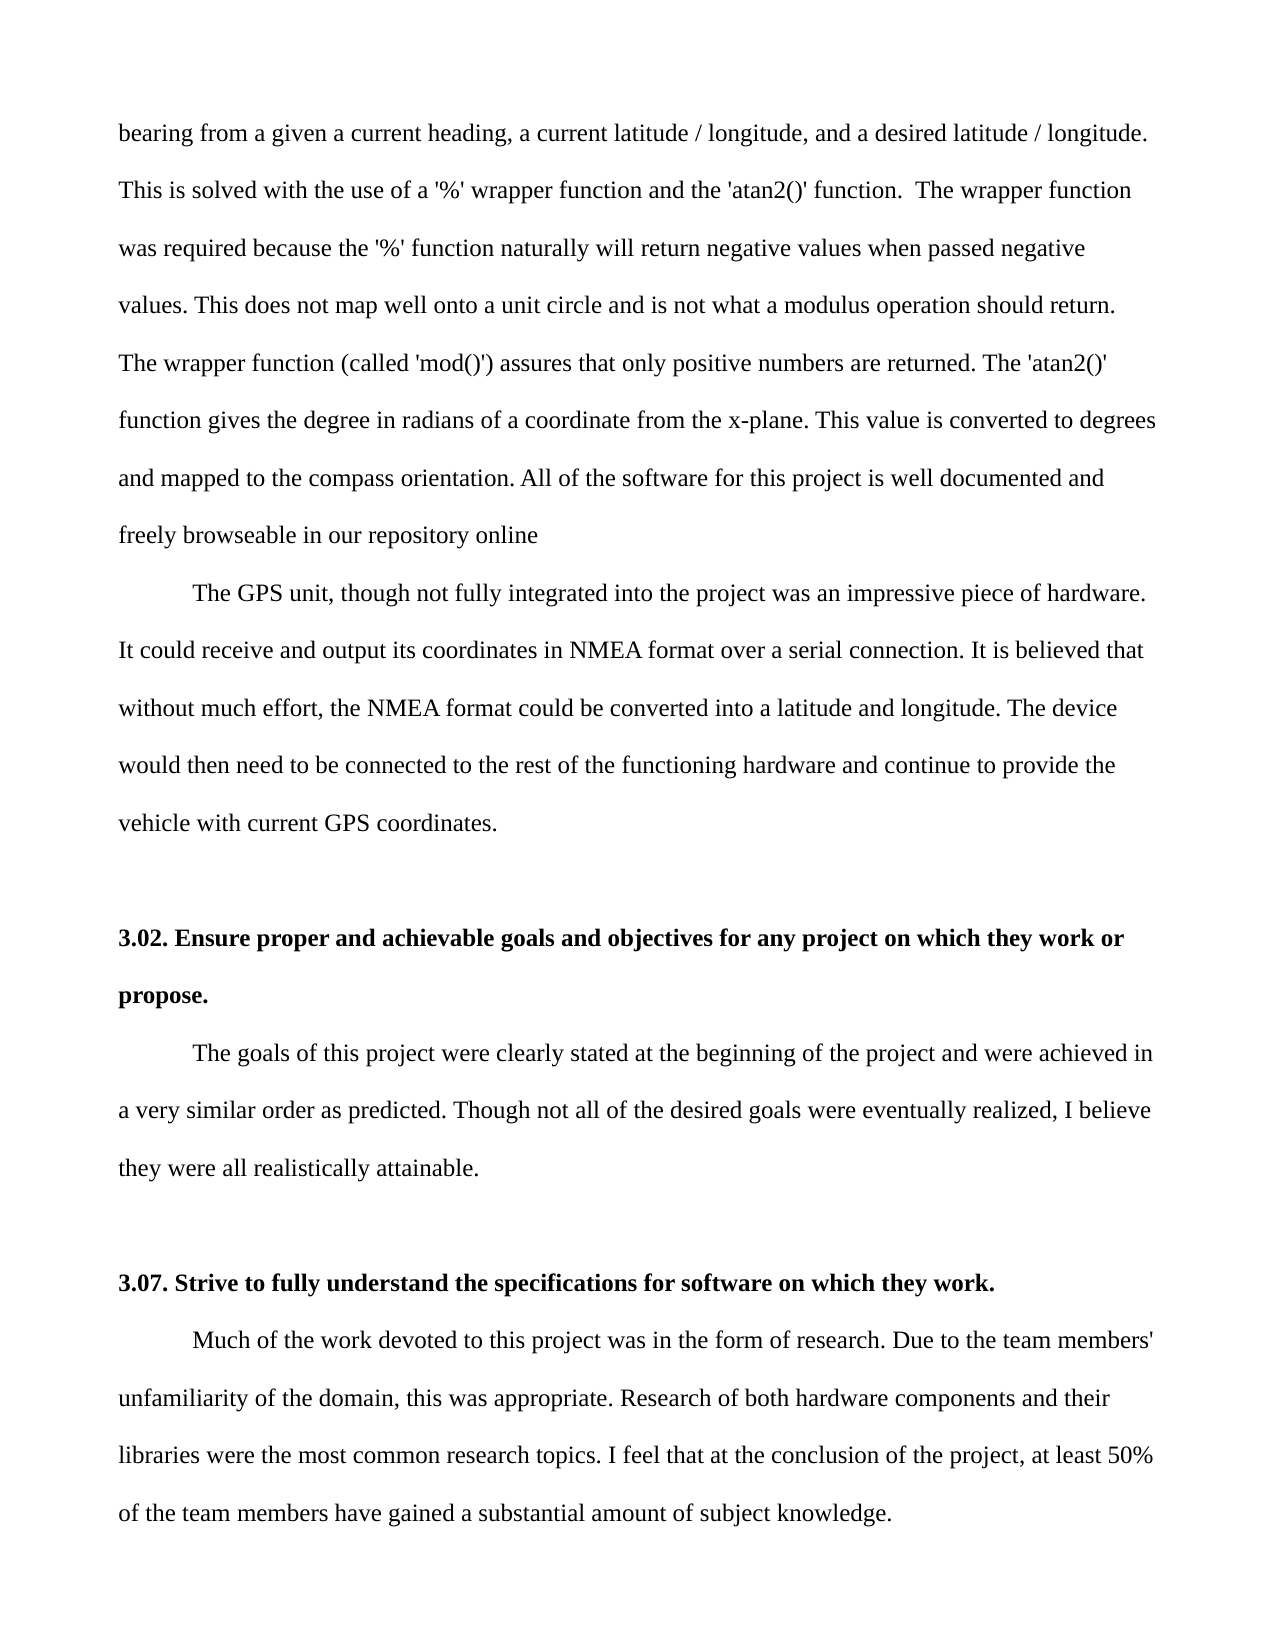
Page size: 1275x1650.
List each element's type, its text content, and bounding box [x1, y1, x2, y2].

text The goals of this project were clearly stated at the beginning of the project and were achieved in a very similar order as predicted. Though not all of the desired goals were eventually realized, I believe they were all realistically attainable. [118, 1038, 1157, 1182]
text bearing from a given a current heading, a current latitude / longitude, and a desired latitude / longitude. This is solved with the use of a '%' wrapper function and the 'atan2()' function. The wrapper function was required because the '%' function naturally will return negative values when passed negative values. This does not map well onto a unit circle and is not what a modulus operation should return. The wrapper function (called 'mod()') assures that only positive numbers are returned. The 'atan2()' function gives the degree in radians of a coordinate from the x-plane. This value is converted to degrees and mapped to the compass orientation. All of the software for this project is well documented and freely browseable in our repository online [118, 118, 1157, 549]
text 3.07. Strive to fully understand the specifications for software on which they work. [118, 1268, 1157, 1297]
text The GPS unit, though not fully integrated into the project was an impressive piece of hardware. It could receive and output its coordinates in NMEA format over a serial connection. It is believed that without much effort, the NMEA format could be converted into a latitude and longitude. The device would then need to be connected to the rest of the functioning hardware and continue to provide the vehicle with current GPS coordinates. [118, 578, 1157, 837]
text Much of the work devoted to this project was in the form of research. Due to the team members' unfamiliarity of the domain, this was appropriate. Research of both hardware components and their libraries were the most common research topics. I feel that at the conclusion of the project, at least 50% of the team members have gained a substantial amount of subject knowledge. [118, 1326, 1157, 1527]
text 3.02. Ensure proper and achievable goals and objectives for any project on which they work or propose. [118, 923, 1157, 1009]
